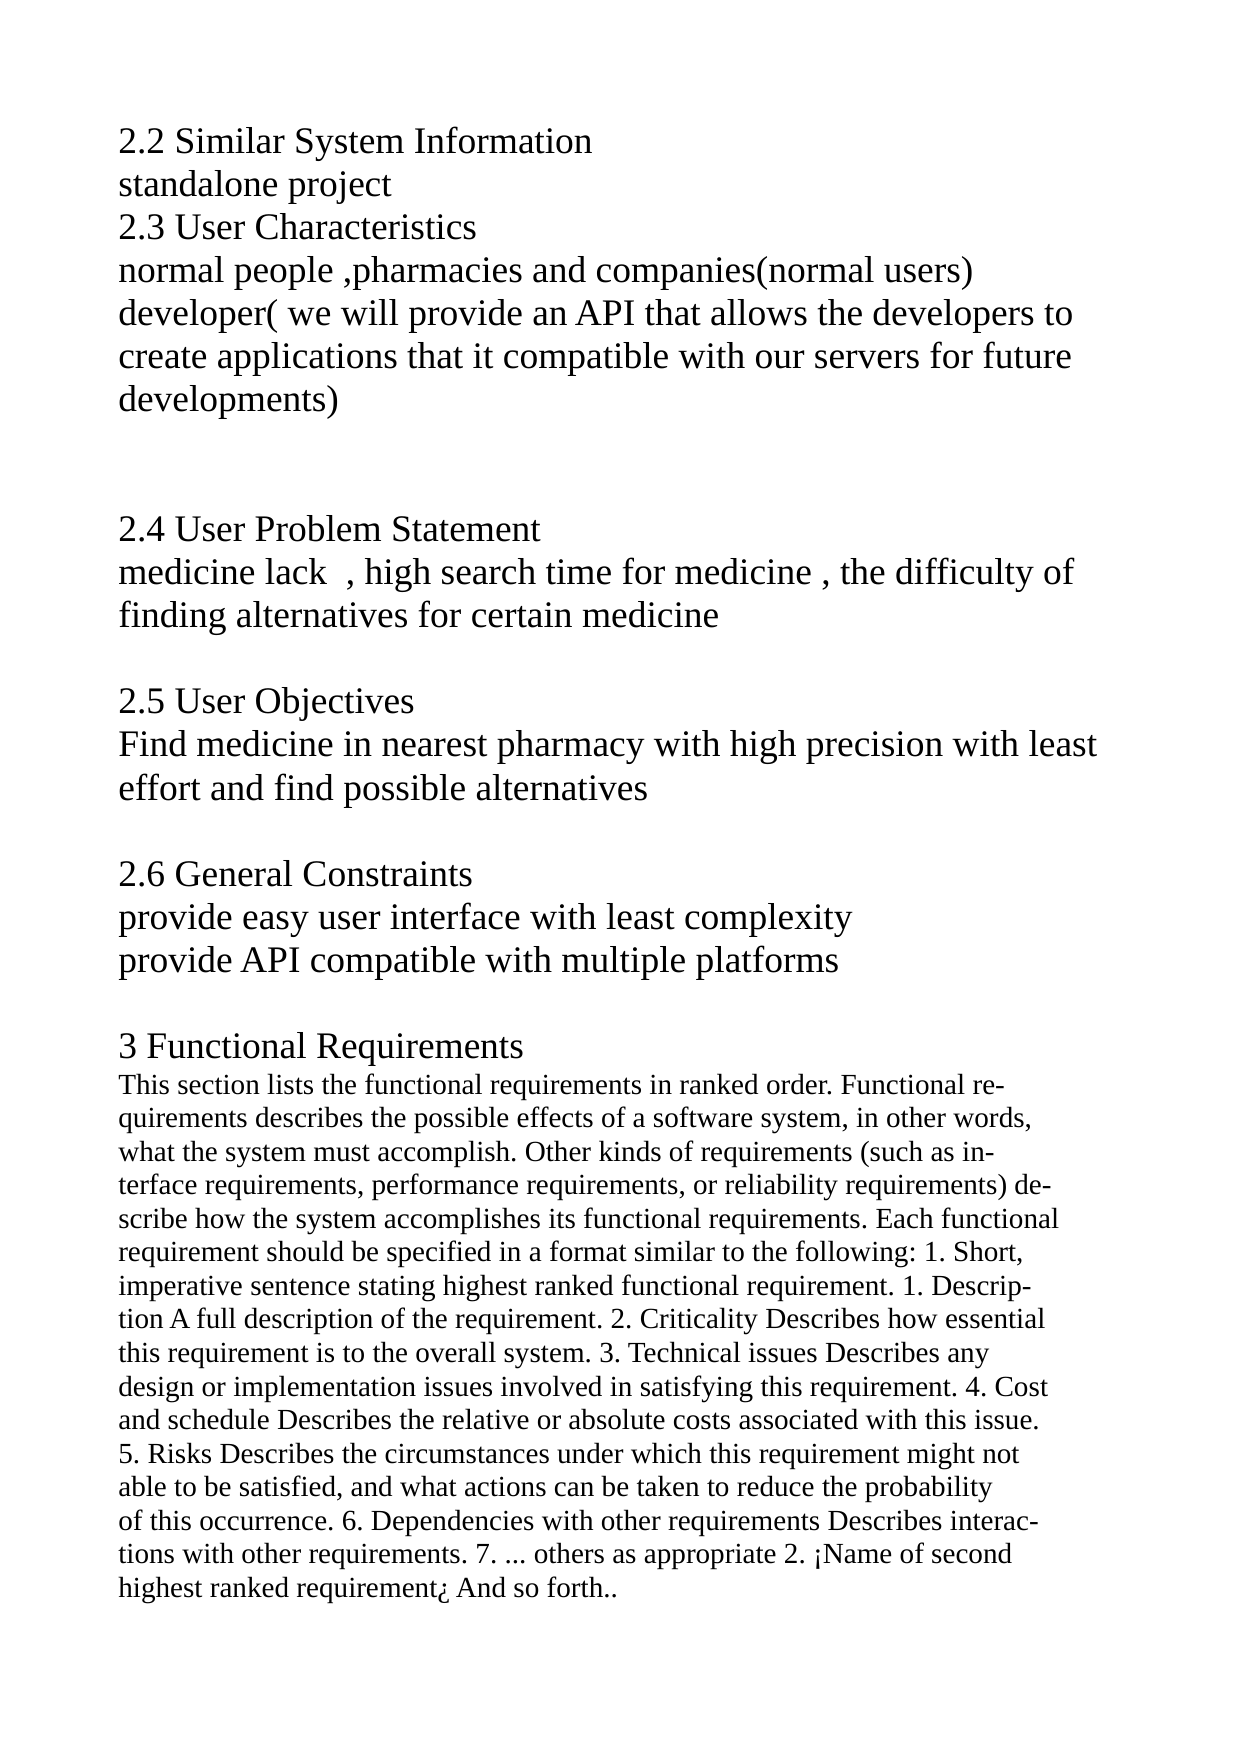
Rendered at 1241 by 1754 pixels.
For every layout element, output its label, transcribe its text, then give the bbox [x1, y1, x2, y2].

text of this occurrence. 6. Dependencies with other requirements Describes interac- [118, 1503, 1122, 1536]
text This section lists the functional requirements in ranked order. Functional re- [118, 1067, 1122, 1100]
text Find medicine in nearest pharmacy with high precision with least effort and find possible alternatives [118, 722, 1122, 808]
text tions with other requirements. 7. ... others as appropriate 2. ¡Name of second [118, 1536, 1122, 1570]
text what the system must accomplish. Other kinds of requirements (such as in- [118, 1134, 1122, 1167]
text imperative sentence stating highest ranked functional requirement. 1. Descrip- [118, 1268, 1122, 1302]
text 5. Risks Describes the circumstances under which this requirement might not [118, 1436, 1122, 1469]
text able to be satisfied, and what actions can be taken to reduce the probability [118, 1469, 1122, 1503]
text design or implementation issues involved in satisfying this requirement. 4. Cost [118, 1369, 1122, 1402]
text scribe how the system accomplishes its functional requirements. Each functional [118, 1201, 1122, 1234]
text tion A full description of the requirement. 2. Criticality Describes how essential [118, 1302, 1122, 1335]
text and schedule Describes the relative or absolute costs associated with this issue. [118, 1402, 1122, 1436]
text 2.5 User Objectives [118, 679, 1122, 722]
text 3 Functional Requirements [118, 1024, 1122, 1067]
text 2.3 User Characteristics [118, 204, 1122, 247]
text requirement should be specified in a format similar to the following: 1. Short, [118, 1234, 1122, 1268]
text highest ranked requirement¿ And so forth.. [118, 1570, 1122, 1603]
text 2.2 Similar System Information [118, 118, 1122, 161]
text medicine lack , high search time for medicine , the difficulty of finding alternatives for certain medicine [118, 549, 1122, 636]
text this requirement is to the overall system. 3. Technical issues Describes any [118, 1335, 1122, 1369]
text 2.6 General Constraints [118, 851, 1122, 894]
text quirements describes the possible effects of a software system, in other words, [118, 1100, 1122, 1134]
text provide easy user interface with least complexity provide API compatible with multiple platforms [118, 894, 1122, 981]
text standalone project [118, 161, 1122, 204]
text normal people ,pharmacies and companies(normal users) developer( we will provide an API that allows the developers to create applications that it compatible with our servers for future developments) [118, 247, 1122, 420]
text 2.4 User Problem Statement [118, 506, 1122, 549]
text terface requirements, performance requirements, or reliability requirements) de- [118, 1167, 1122, 1201]
